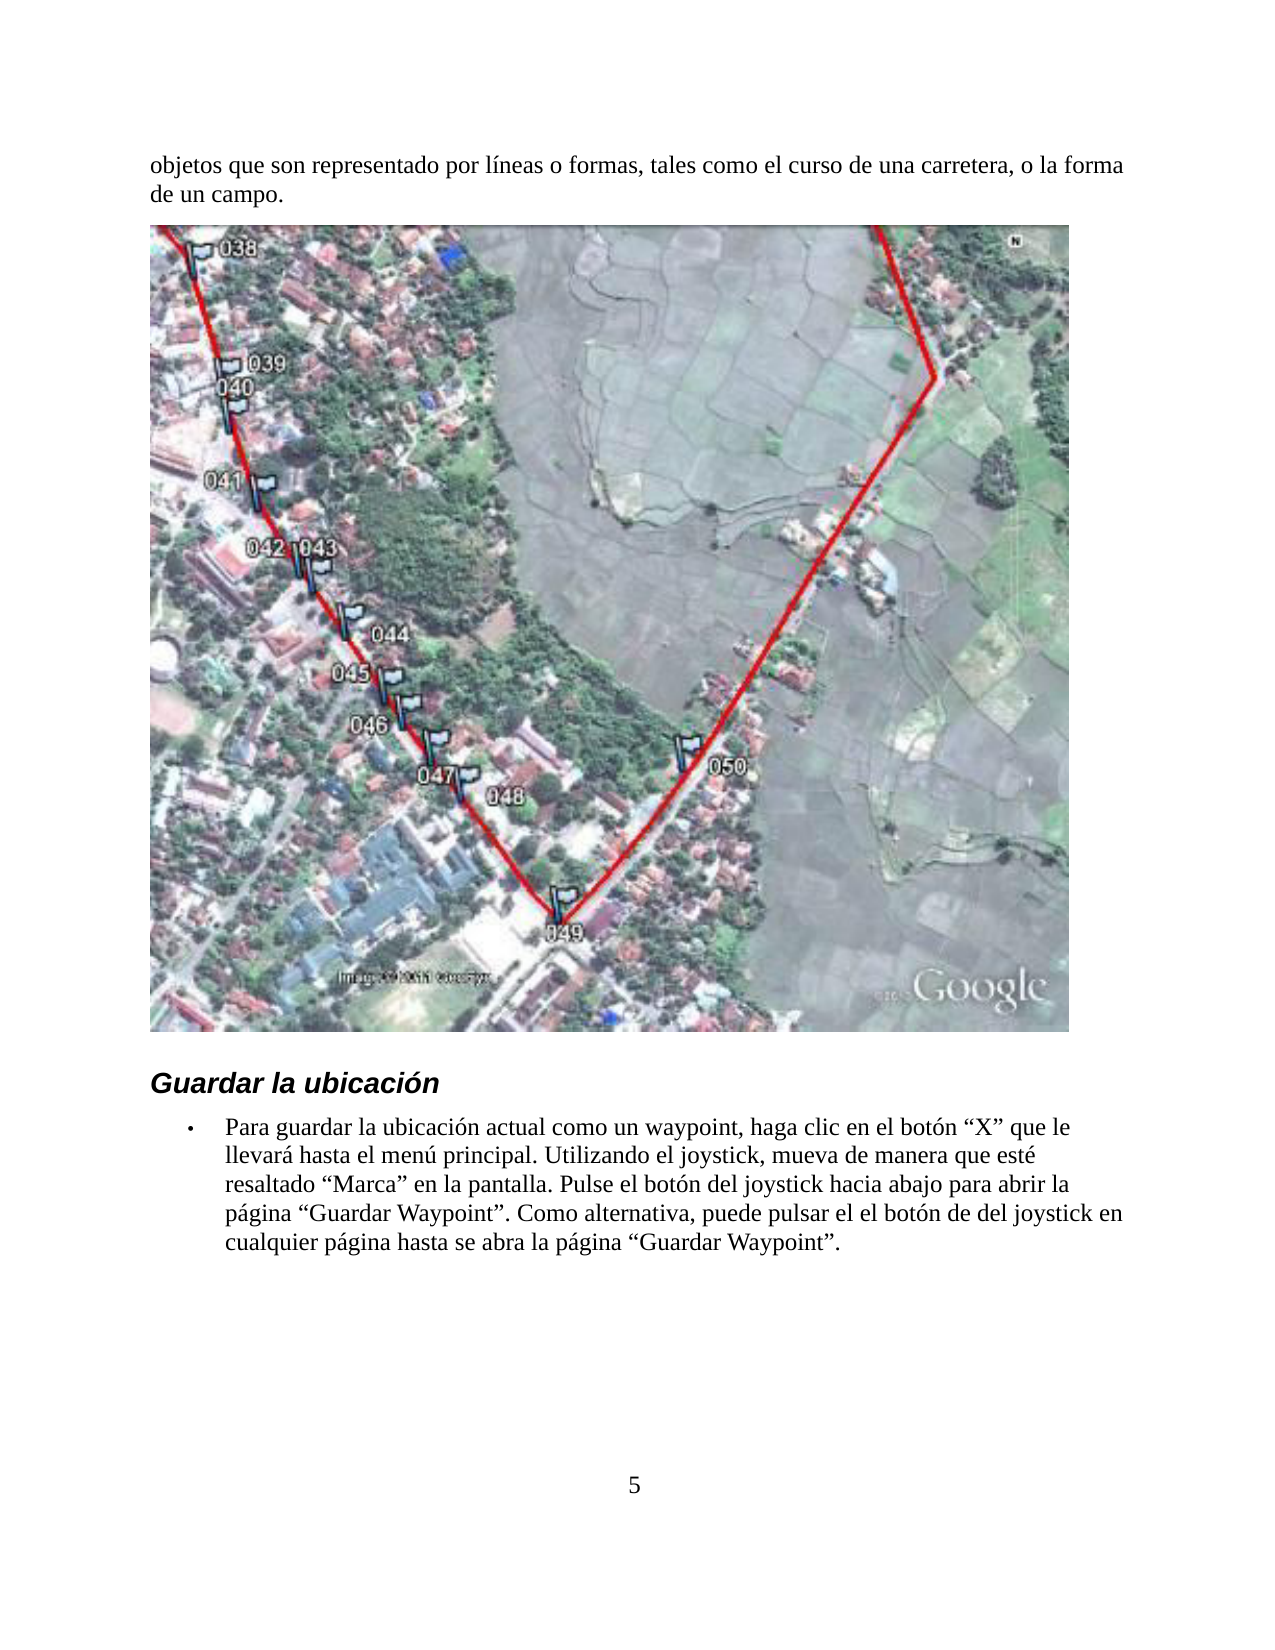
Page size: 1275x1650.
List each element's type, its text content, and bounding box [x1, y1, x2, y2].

subtitle Guardar la ubicación [150, 1066, 1125, 1099]
text objetos que son representado por líneas o formas, tales como el curso de una carretera, o la forma de un campo. [150, 150, 1125, 207]
picture [150, 225, 1069, 1032]
list Para guardar la ubicación actual como un waypoint, haga clic en el botón “X” que le llevará hasta el menú principal. Utilizando el joystick, mueva de manera que esté resaltado “Marca” en la pantalla. Pulse el botón del joystick hacia abajo para abrir la página “Guardar Waypoint”. Como alternativa, puede pulsar el el botón de del joystick en cualquier página hasta se abra la página “Guardar Waypoint”. [187, 1112, 1125, 1255]
